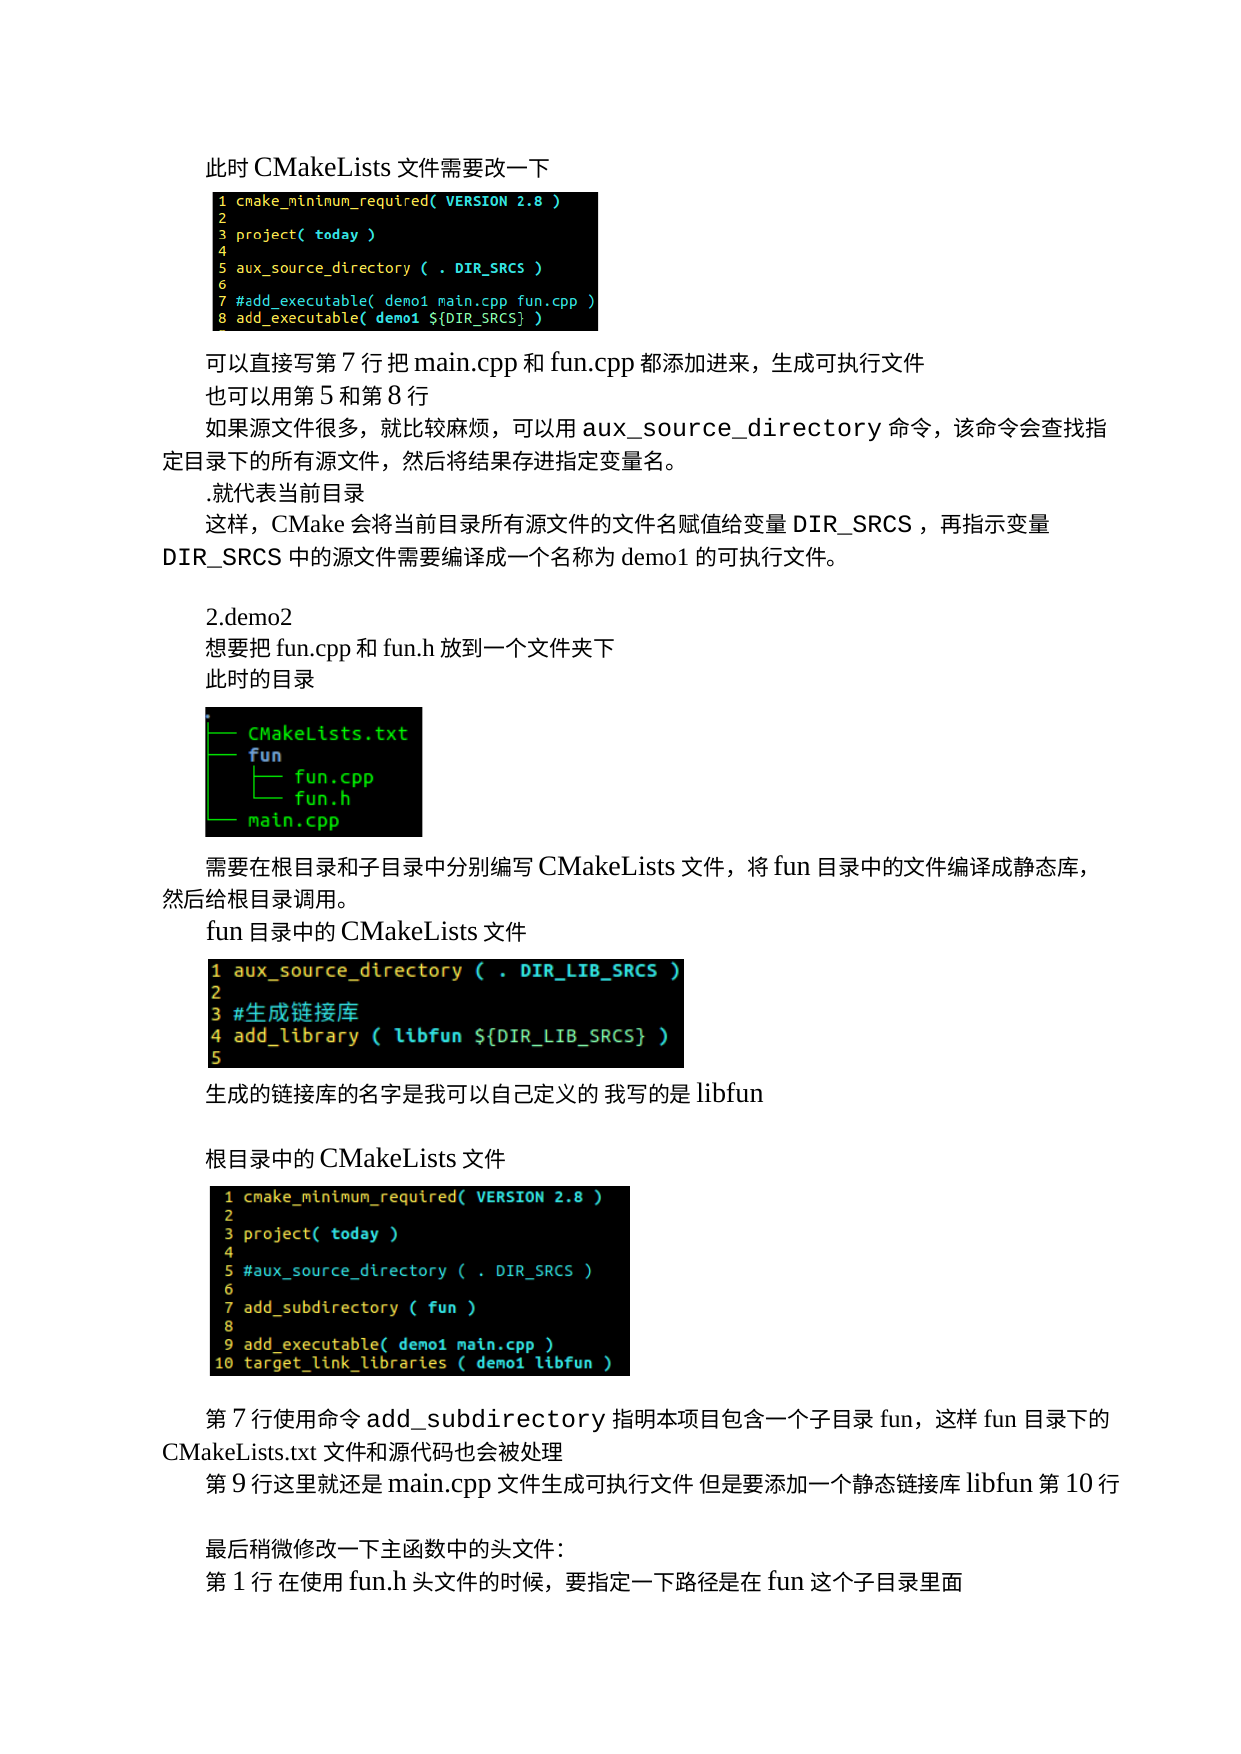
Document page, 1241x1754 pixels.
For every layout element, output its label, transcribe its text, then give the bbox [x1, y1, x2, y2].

text 根目录中的CMakeLists文件 [118, 1141, 1122, 1174]
text 也可以用第5和第8行 [118, 378, 1122, 410]
picture [208, 959, 684, 1068]
picture [209, 1186, 630, 1376]
text .就代表当前目录 [118, 476, 1122, 507]
text 2.demo2 [118, 602, 1122, 631]
text 如果源文件很多，就比较麻烦，可以用aux_source_directory 命令，该命令会查找指 定目录下的所有源文件，然后将结果存进指定变量名。 [118, 410, 1122, 476]
text 第1行 在使用fun.h头文件的时候，要指定一下路径是在fun这个子目录里面 [118, 1564, 1122, 1596]
text 这样，CMake会将当前目录所有源文件的文件名赋值给变量 DIR_SRCS ，再指示变量 DIR_SRCS 中的源文件需要编译成一个名称为 demo1 的可执行文件。 [118, 507, 1122, 573]
text 此时的目录 [118, 662, 1122, 694]
text 最后稍微修改一下主函数中的头文件： [118, 1531, 1122, 1564]
text 想要把fun.cpp和fun.h放到一个文件夹下 [118, 631, 1122, 662]
text 需要在根目录和子目录中分别编写CMakeLists文件，将fun目录中的文件编译成静态库， 然后给根目录调用。 [118, 849, 1122, 914]
picture [212, 192, 599, 331]
text 第9行这里就还是 main.cpp文件生成可执行文件 但是要添加一个静态链接库libfun第10行 [118, 1466, 1122, 1499]
text 第7行使用命令 add_subdirectory 指明本项目包含一个子目录 fun，这样 fun 目录下的 CMakeLists.txt 文件和源代码也会被处理 [118, 1401, 1122, 1466]
text 可以直接写第7行 把main.cpp和fun.cpp都添加进来，生成可执行文件 [118, 345, 1122, 378]
text 生成的链接库的名字是我可以自己定义的 我写的是libfun [118, 1076, 1122, 1109]
text 此时CMakeLists文件需要改一下 [118, 151, 1122, 183]
text fun目录中的CMakeLists文件 [118, 914, 1122, 947]
picture [205, 707, 423, 837]
